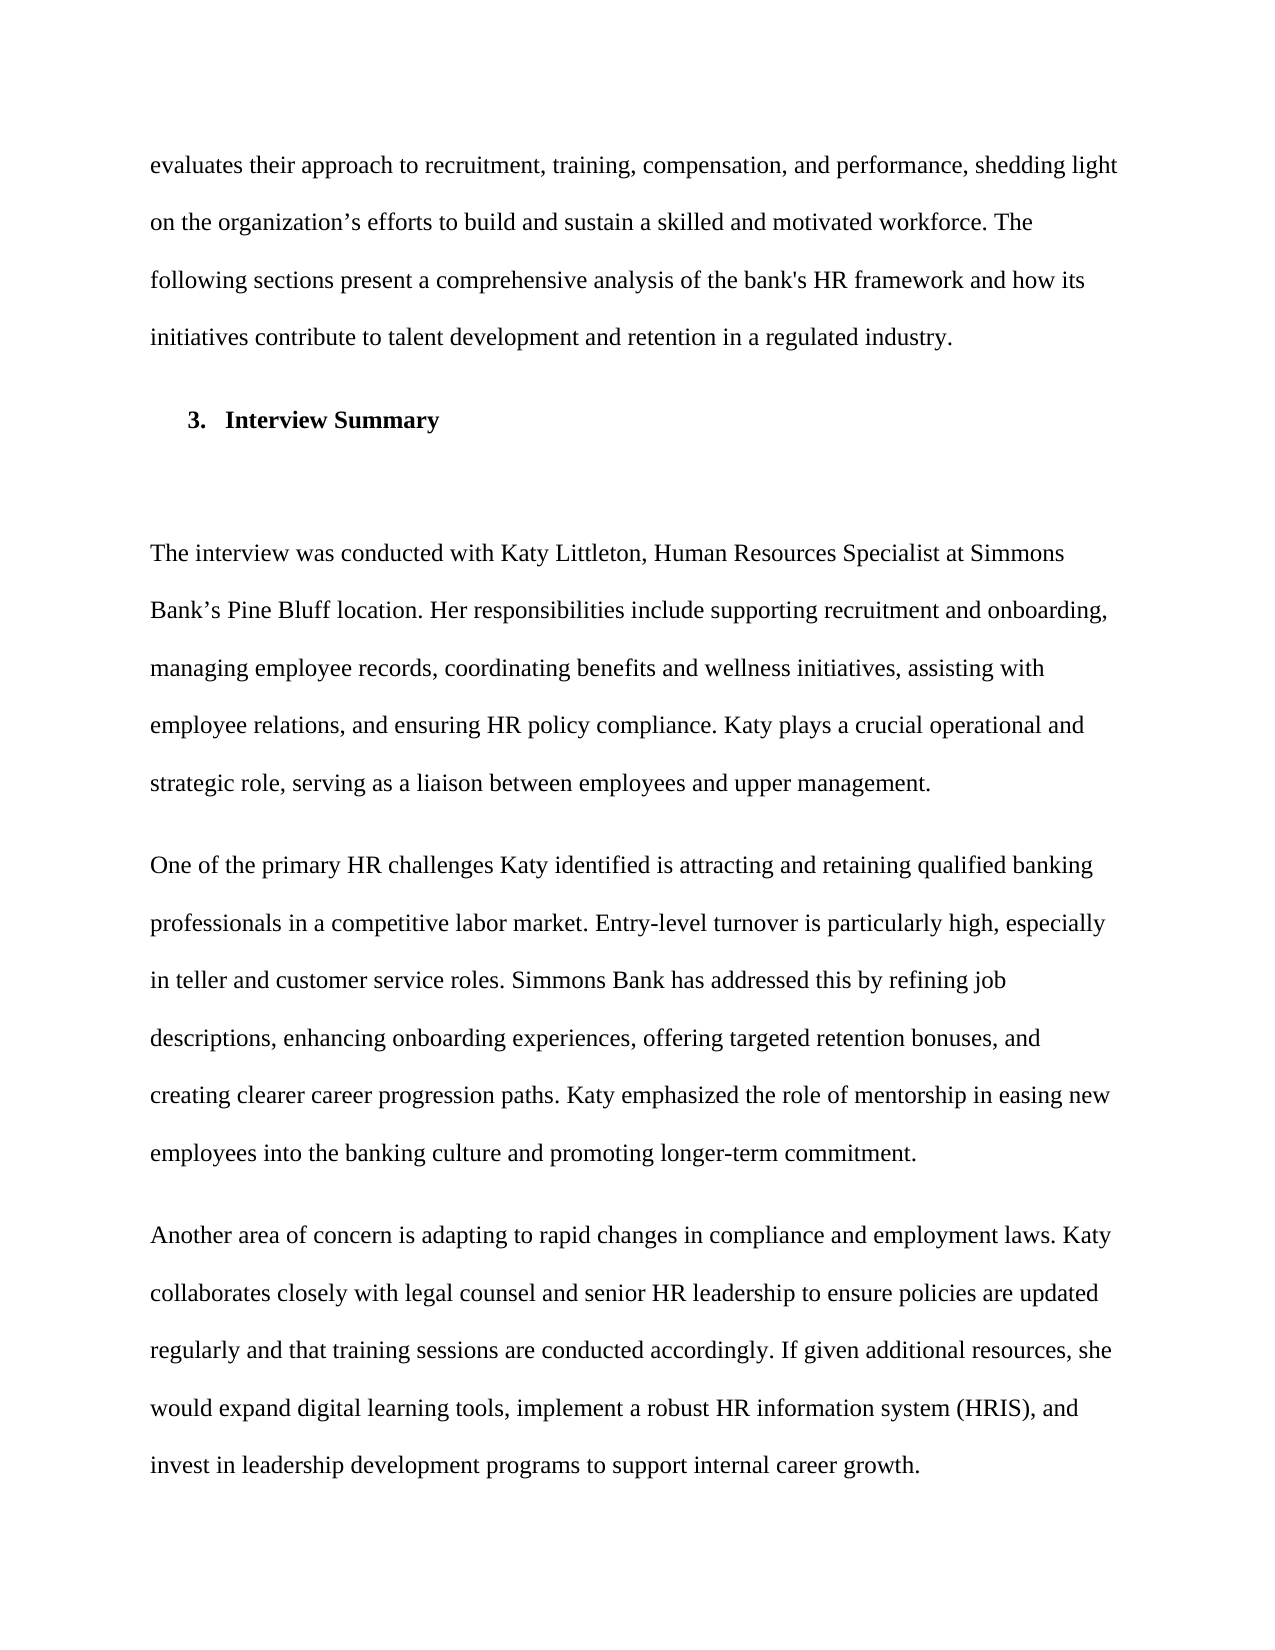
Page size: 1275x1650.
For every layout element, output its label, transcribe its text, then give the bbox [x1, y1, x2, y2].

text One of the primary HR challenges Katy identified is attracting and retaining qualified banking professionals in a competitive labor market. Entry-level turnover is particularly high, especially in teller and customer service roles. Simmons Bank has addressed this by refining job descriptions, enhancing onboarding experiences, offering targeted retention bonuses, and creating clearer career progression paths. Katy emphasized the role of mentorship in easing new employees into the banking culture and promoting longer-term commitment. [150, 850, 1125, 1167]
list Interview Summary [187, 405, 1125, 486]
text The interview was conducted with Katy Littleton, Human Resources Specialist at Simmons Bank’s Pine Bluff location. Her responsibilities include supporting recruitment and onboarding, managing employee records, coordinating benefits and wellness initiatives, assisting with employee relations, and ensuring HR policy compliance. Katy plays a crucial operational and strategic role, serving as a liaison between employees and upper management. [150, 538, 1125, 797]
text Another area of concern is adapting to rapid changes in compliance and employment laws. Katy collaborates closely with legal counsel and senior HR leadership to ensure policies are updated regularly and that training sessions are conducted accordingly. If given additional resources, she would expand digital learning tools, implement a robust HR information system (HRIS), and invest in leadership development programs to support internal career growth. [150, 1220, 1125, 1479]
text evaluates their approach to recruitment, training, compensation, and performance, shedding light on the organization’s efforts to build and sustain a skilled and motivated workforce. The following sections present a comprehensive analysis of the bank's HR framework and how its initiatives contribute to talent development and retention in a regulated industry. [150, 150, 1125, 351]
